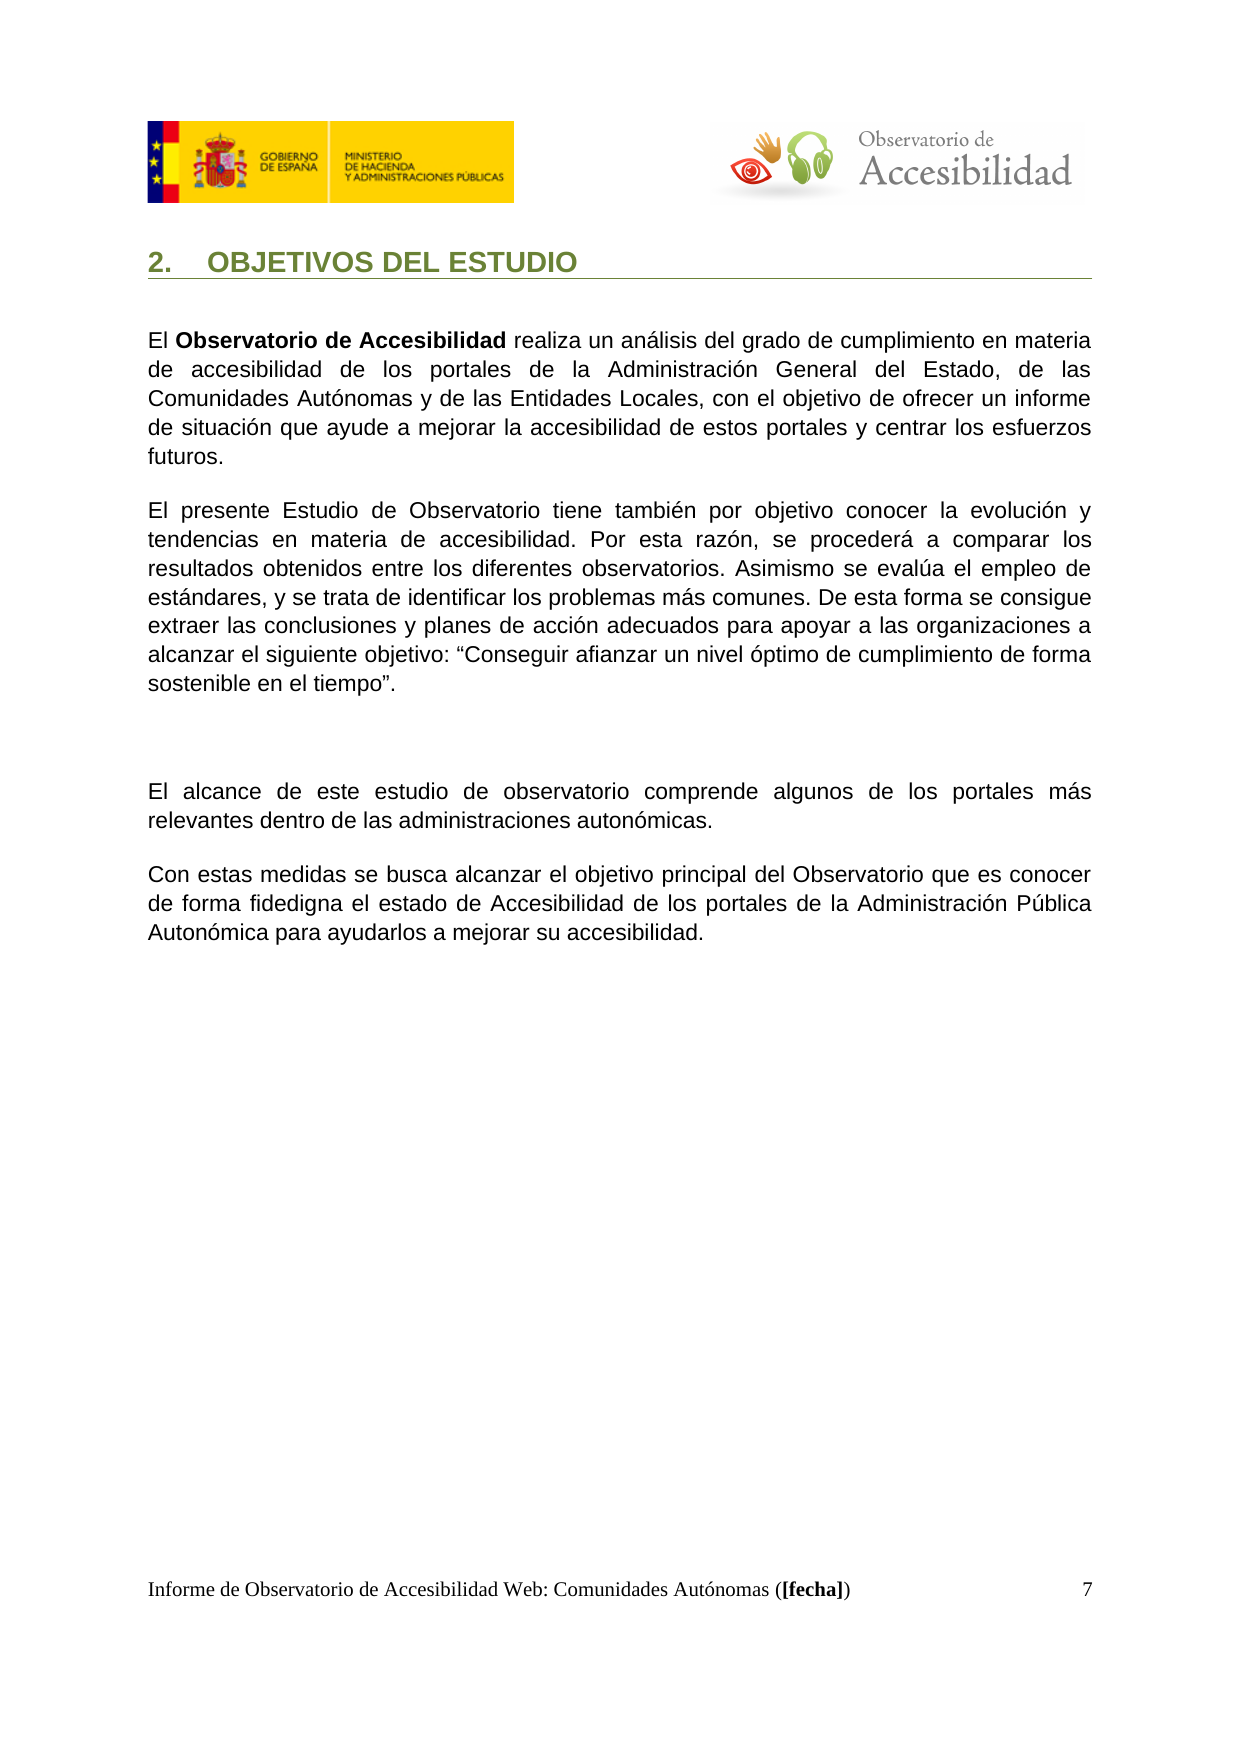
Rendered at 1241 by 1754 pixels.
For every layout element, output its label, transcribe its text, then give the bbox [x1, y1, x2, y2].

picture [147, 121, 514, 203]
text El presente Estudio de Observatorio tiene también por objetivo conocer la evolución y tendencias en materia de accesibilidad. Por esta razón, se procederá a comparar los resultados obtenidos entre los diferentes observatorios. Asimismo se evalúa el empleo de estándares, y se trata de identificar los problemas más comunes. De esta forma se consigue extraer las conclusiones y planes de acción adecuados para apoyar a las organizaciones a alcanzar el siguiente objetivo: “Conseguir afianzar un nivel óptimo de cumplimiento de forma sostenible en el tiempo”. [148, 497, 1092, 697]
list Objetivos del estudio [148, 245, 1092, 278]
picture [710, 122, 1086, 205]
text Con estas medidas se busca alcanzar el objetivo principal del Observatorio que es conocer de forma fidedigna el estado de Accesibilidad de los portales de la Administración Pública Autonómica para ayudarlos a mejorar su accesibilidad. [148, 861, 1092, 945]
text El Observatorio de Accesibilidad realiza un análisis del grado de cumplimiento en materia de accesibilidad de los portales de la Administración General del Estado, de las Comunidades Autónomas y de las Entidades Locales, con el objetivo de ofrecer un informe de situación que ayude a mejorar la accesibilidad de estos portales y centrar los esfuerzos futuros. [148, 327, 1092, 469]
text El alcance de este estudio de observatorio comprende algunos de los portales más relevantes dentro de las administraciones autonómicas. [148, 778, 1092, 833]
